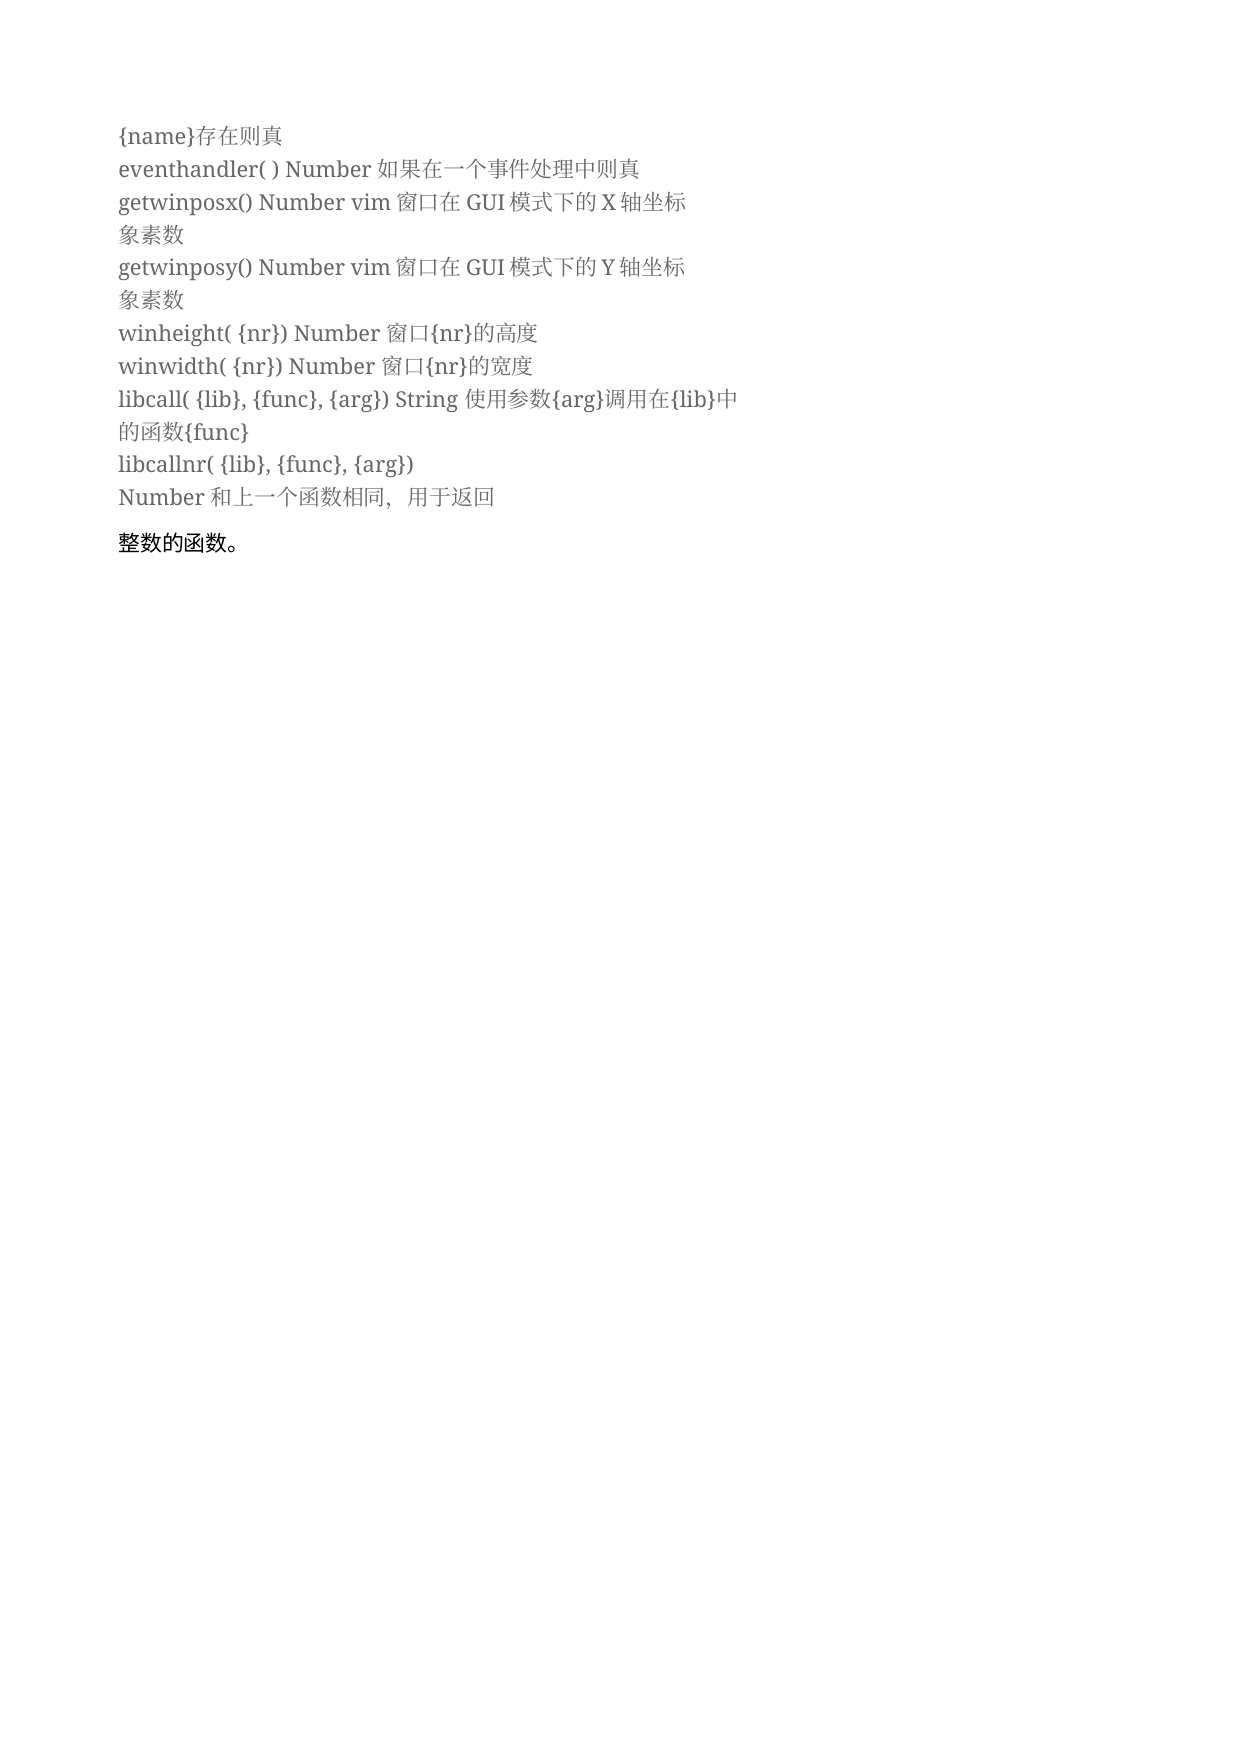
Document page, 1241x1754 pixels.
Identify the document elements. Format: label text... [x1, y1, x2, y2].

text {name}存在则真 eventhandler( ) Number 如果在一个事件处理中则真 getwinposx() Number vim窗口在GUI模式下的X轴坐标 象素数 getwinposy() Number vim窗口在GUI模式下的Y轴坐标 象素数 winheight( {nr}) Number 窗口{nr}的高度 winwidth( {nr}) Number 窗口{nr}的宽度 libcall( {lib}, {func}, {arg}) String 使用参数{arg}调用在{lib}中 的函数{func} libcallnr( {lib}, {func}, {arg}) Number 和上一个函数相同，用于返回 [118, 118, 1122, 512]
text 整数的函数。 [118, 526, 1122, 558]
